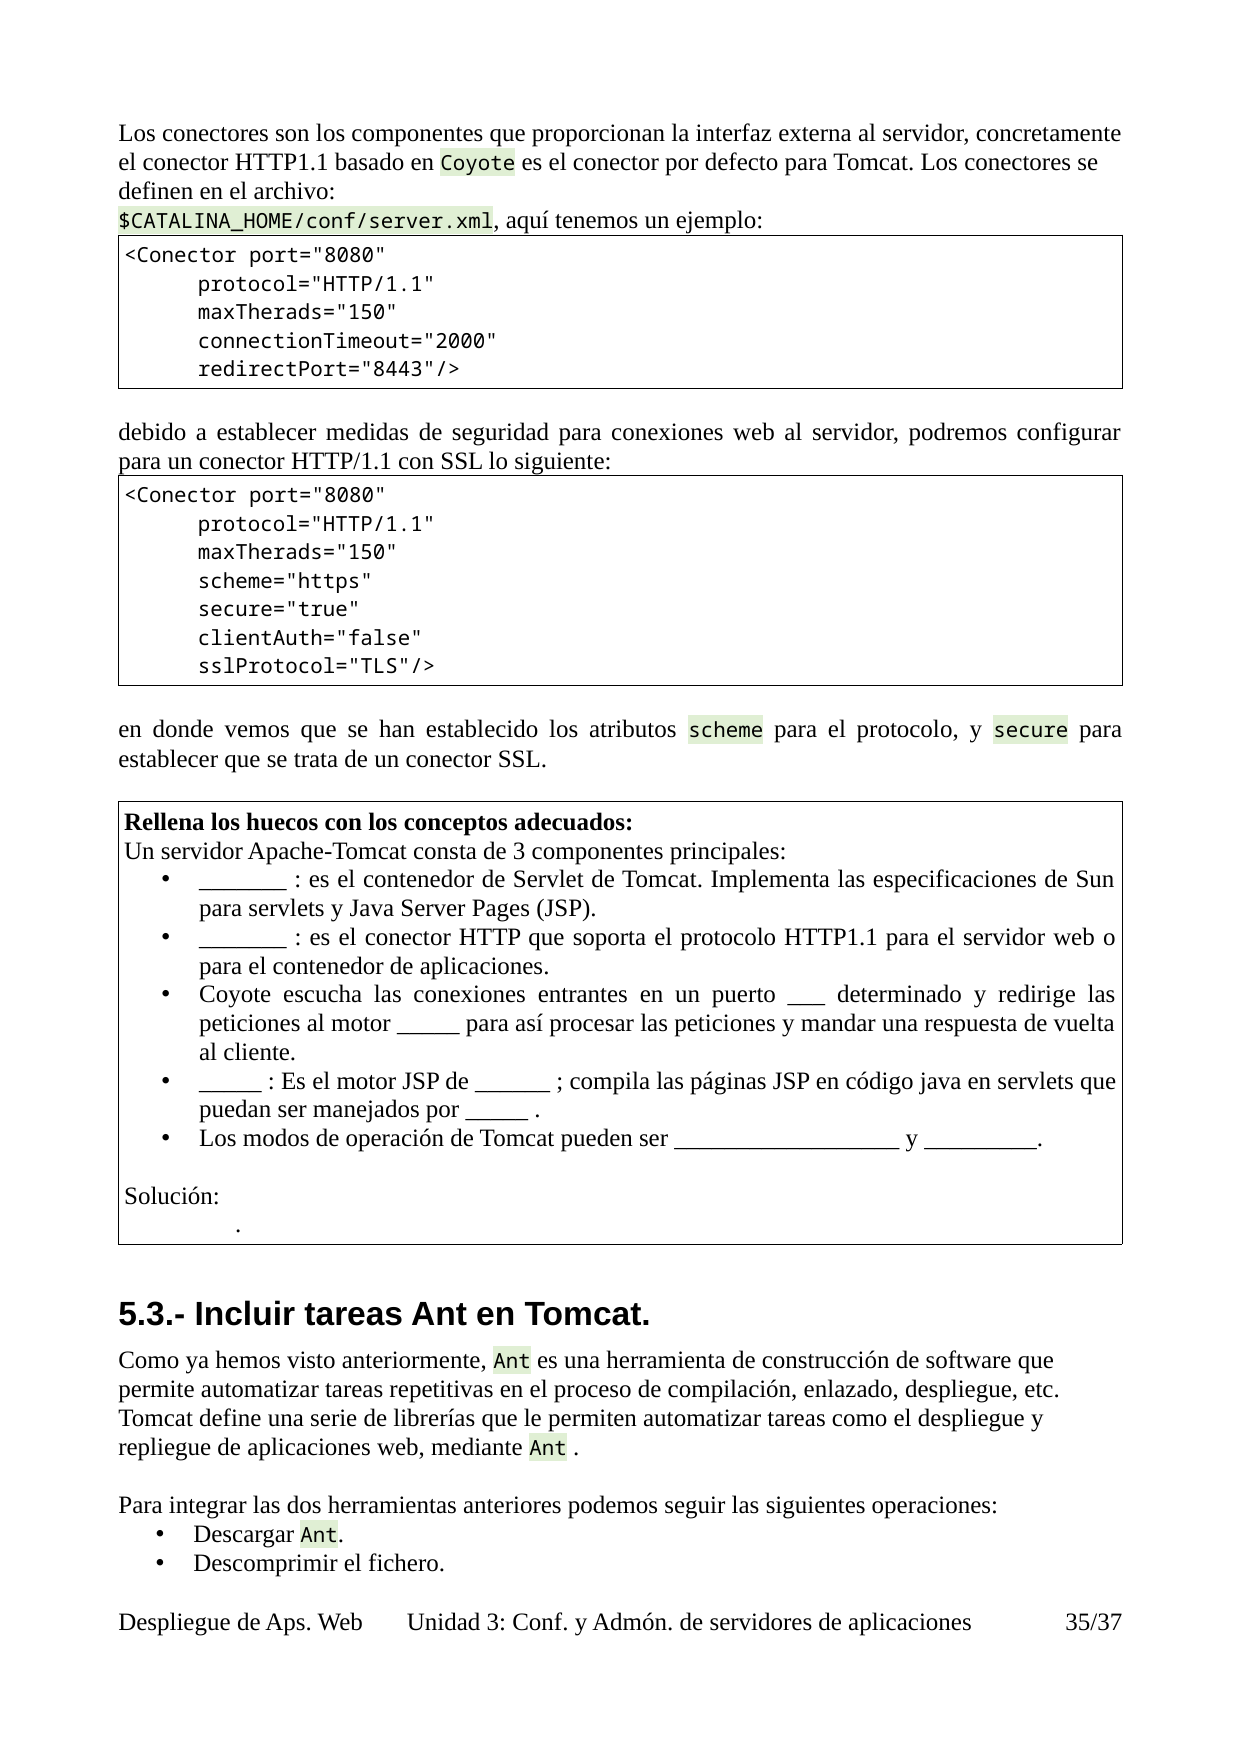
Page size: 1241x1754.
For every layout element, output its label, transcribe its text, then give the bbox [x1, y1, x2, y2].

subtitle 5.3.- Incluir tareas Ant en Tomcat. [118, 1294, 1122, 1332]
text Tomcat define una serie de librerías que le permiten automatizar tareas como el despliegue y [118, 1403, 1122, 1432]
text definen en el archivo: [118, 176, 1122, 205]
text Los conectores son los componentes que proporcionan la interfaz externa al servidor, concretamente [118, 118, 1122, 147]
text en donde vemos que se han establecido los atributos scheme para el protocolo, y secure para establecer que se trata de un conector SSL. [118, 714, 1122, 772]
text el conector HTTP1.1 basado en Coyote es el conector por defecto para Tomcat. Los conectores se [118, 147, 1122, 176]
list Descargar Ant. [156, 1519, 1122, 1548]
text Para integrar las dos herramientas anteriores podemos seguir las siguientes operaciones: [118, 1490, 1122, 1519]
text repliegue de aplicaciones web, mediante Ant . [118, 1432, 1122, 1461]
table_header <Conector port="8080" protocol="HTTP/1.1" maxTherads="150" scheme="https" secure="true" clientAuth="false" sslProtocol="TLS"/> [119, 476, 1122, 685]
list Descomprimir el fichero. [156, 1548, 1122, 1577]
table_header Rellena los huecos con los conceptos adecuados: Un servidor Apache-Tomcat consta de 3 componentes principales: _______ : es el contenedor de Servlet de Tomcat. Implementa las especificaciones de Sun para servlets y Java Server Pages (JSP). _______ : es el conector HTTP que soporta el protocolo HTTP1.1 para el servidor web o para el contenedor de aplicaciones. Coyote escucha las conexiones entrantes en un puerto ___ determinado y redirige las peticiones al motor _____ para así procesar las peticiones y mandar una respuesta de vuelta al cliente. _____ : Es el motor JSP de ______ ; compila las páginas JSP en código java en servlets que puedan ser manejados por _____ . Los modos de operación de Tomcat pueden ser __________________ y _________. Solución: Catalina, Coyote, TCP, Tomcat, Jasper, Tomcat, Catalina, Servidor de aplicaciones, Standalone. [119, 802, 1122, 1244]
text $CATALINA_HOME/conf/server.xml, aquí tenemos un ejemplo: [118, 205, 1122, 234]
text Como ya hemos visto anteriormente, Ant es una herramienta de construcción de software que [118, 1345, 1122, 1374]
text debido a establecer medidas de seguridad para conexiones web al servidor, podremos configurar para un conector HTTP/1.1 con SSL lo siguiente: [118, 417, 1122, 475]
text permite automatizar tareas repetitivas en el proceso de compilación, enlazado, despliegue, etc. [118, 1374, 1122, 1403]
table_header <Conector port="8080" protocol="HTTP/1.1" maxTherads="150" connectionTimeout="2000" redirectPort="8443"/> [119, 236, 1122, 388]
